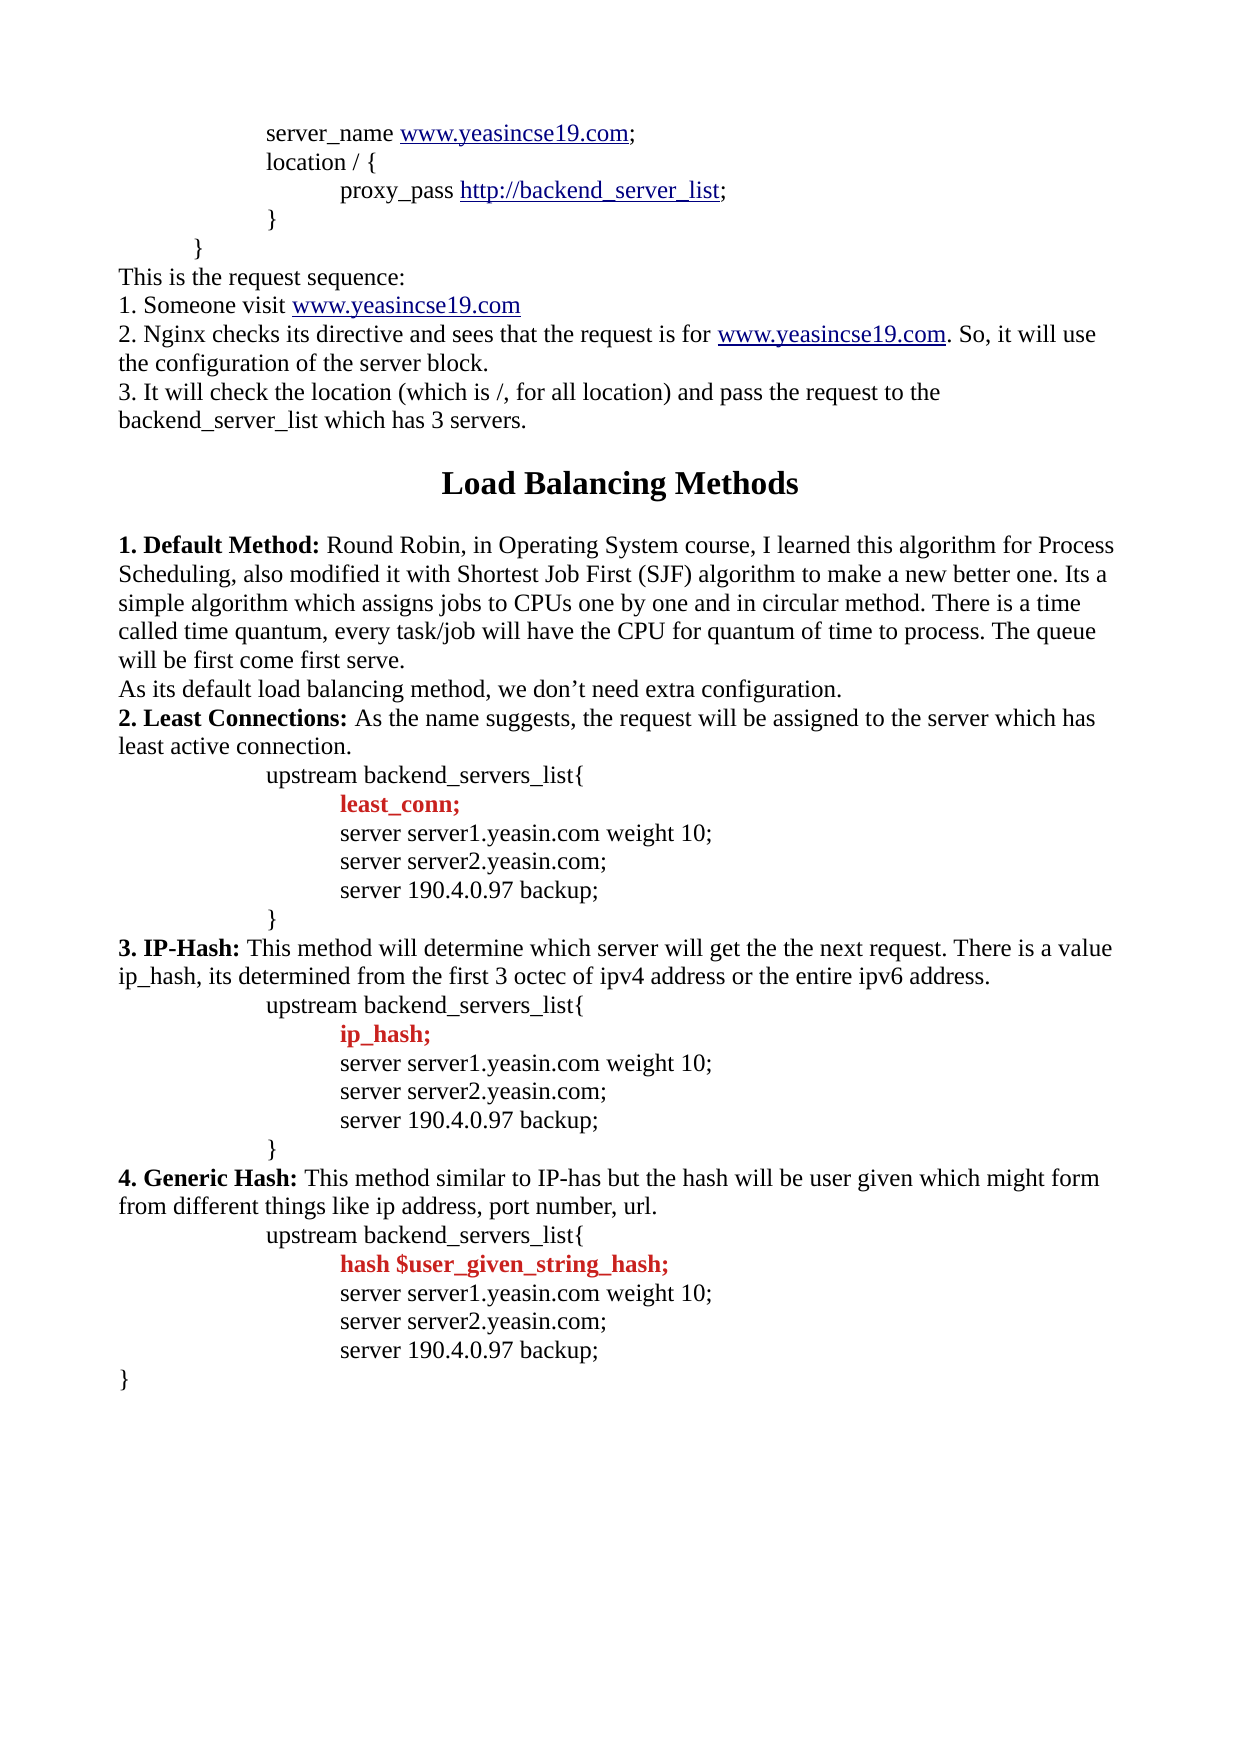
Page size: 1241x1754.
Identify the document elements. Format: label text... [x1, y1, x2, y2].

text server 190.4.0.97 backup; [118, 1335, 1122, 1364]
text upstream backend_servers_list{ [118, 1220, 1122, 1249]
text } [118, 1364, 1122, 1393]
text server server2.yeasin.com; [118, 846, 1122, 875]
text upstream backend_servers_list{ [118, 990, 1122, 1019]
text 2. Nginx checks its directive and sees that the request is for www.yeasincse19.com. So, it will use the configuration of the server block. [118, 319, 1122, 377]
text server 190.4.0.97 backup; [118, 1105, 1122, 1134]
text server server1.yeasin.com weight 10; [118, 818, 1122, 846]
text } [118, 904, 1122, 933]
text server server2.yeasin.com; [118, 1076, 1122, 1105]
text location / { [118, 147, 1122, 176]
text server server1.yeasin.com weight 10; [118, 1048, 1122, 1076]
text server 190.4.0.97 backup; [118, 875, 1122, 904]
text As its default load balancing method, we don’t need extra configuration. [118, 674, 1122, 703]
text proxy_pass http://backend_server_list; [118, 176, 1122, 204]
text server_name www.yeasincse19.com; [118, 118, 1122, 147]
text 3. IP-Hash: This method will determine which server will get the the next request. There is a value ip_hash, its determined from the first 3 octec of ipv4 address or the entire ipv6 address. [118, 933, 1122, 990]
text 2. Least Connections: As the name suggests, the request will be assigned to the server which has least active connection. [118, 703, 1122, 760]
text 1. Default Method: Round Robin, in Operating System course, I learned this algorithm for Process Scheduling, also modified it with Shortest Job First (SJF) algorithm to make a new better one. Its a simple algorithm which assigns jobs to CPUs one by one and in circular method. There is a time called time quantum, every task/job will have the CPU for quantum of time to process. The queue will be first come first serve. [118, 530, 1122, 674]
text } [118, 233, 1122, 262]
text 3. It will check the location (which is /, for all location) and pass the request to the backend_server_list which has 3 servers. [118, 377, 1122, 434]
text hash $user_given_string_hash; [118, 1249, 1122, 1278]
text least_conn; [118, 789, 1122, 818]
text ip_hash; [118, 1019, 1122, 1048]
text } [118, 204, 1122, 233]
text server server2.yeasin.com; [118, 1306, 1122, 1335]
text upstream backend_servers_list{ [118, 760, 1122, 789]
text 4. Generic Hash: This method similar to IP-has but the hash will be user given which might form from different things like ip address, port number, url. [118, 1163, 1122, 1220]
text Load Balancing Methods [118, 463, 1122, 501]
text server server1.yeasin.com weight 10; [118, 1278, 1122, 1306]
text 1. Someone visit www.yeasincse19.com [118, 291, 1122, 319]
text } [118, 1134, 1122, 1163]
text This is the request sequence: [118, 262, 1122, 291]
